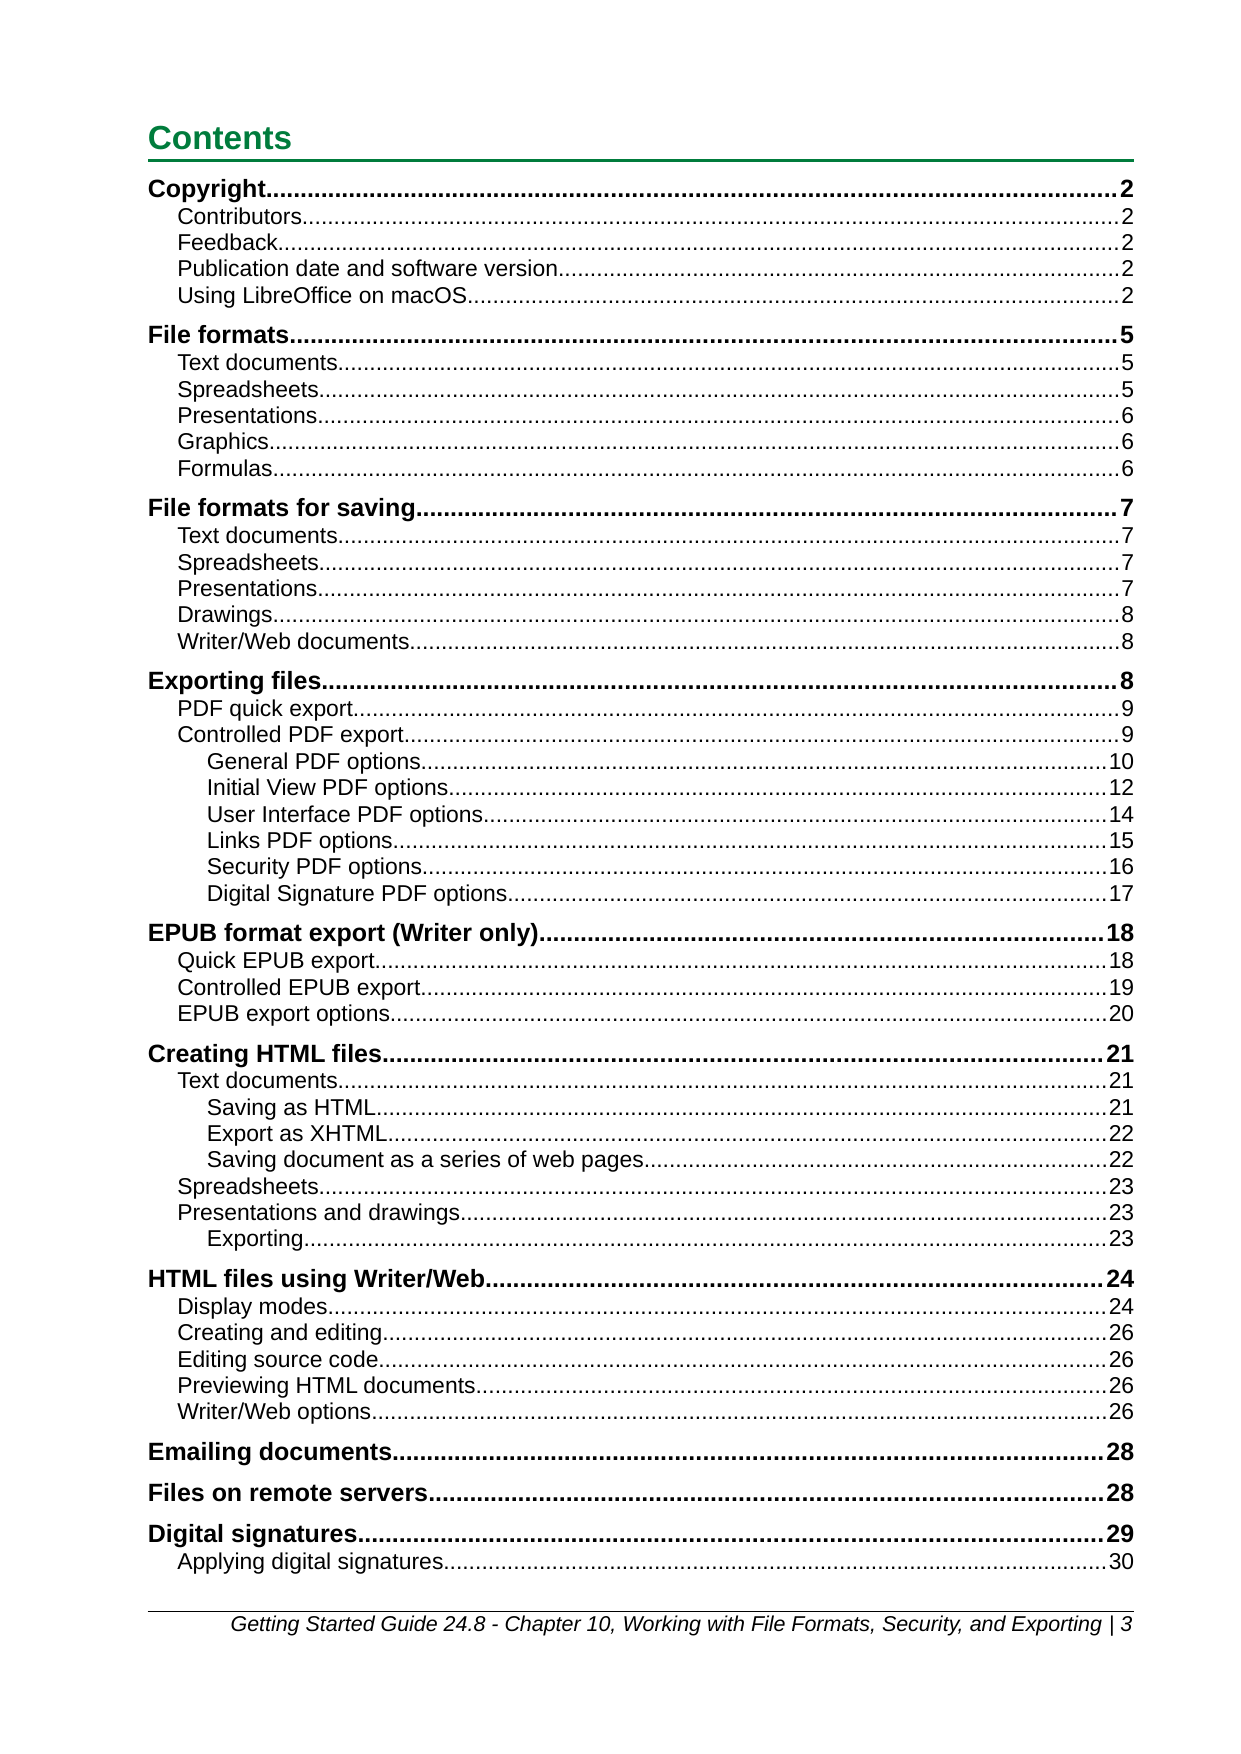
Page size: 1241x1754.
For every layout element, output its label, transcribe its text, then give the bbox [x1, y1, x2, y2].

text HTML files using Writer/Web 24 [148, 1264, 1134, 1293]
text Controlled PDF export 9 [177, 721, 1134, 748]
text Presentations 7 [177, 575, 1134, 601]
text Drawings 8 [177, 601, 1134, 628]
text Creating and editing 26 [177, 1319, 1134, 1346]
text File formats 5 [148, 321, 1134, 349]
text Controlled EPUB export 19 [177, 973, 1134, 1000]
text Files on remote servers 28 [148, 1478, 1134, 1507]
text Publication date and software version 2 [177, 255, 1134, 282]
text Exporting files 8 [148, 666, 1134, 695]
text Editing source code 26 [177, 1346, 1134, 1372]
text Using LibreOffice on macOS 2 [177, 282, 1134, 308]
text Emailing documents 28 [148, 1437, 1134, 1466]
text Digital Signature PDF options 17 [207, 879, 1134, 906]
text Formulas 6 [177, 455, 1134, 481]
text Spreadsheets 7 [177, 548, 1134, 575]
text EPUB export options 20 [177, 1000, 1134, 1026]
subtitle Contents [148, 118, 1134, 159]
text Digital signatures 29 [148, 1519, 1134, 1548]
text Spreadsheets 23 [177, 1173, 1134, 1199]
text Text documents 21 [177, 1067, 1134, 1094]
text Display modes 24 [177, 1293, 1134, 1319]
text User Interface PDF options 14 [207, 801, 1134, 827]
text Spreadsheets 5 [177, 376, 1134, 402]
text Applying digital signatures 30 [177, 1548, 1134, 1574]
text Writer/Web options 26 [177, 1398, 1134, 1425]
text EPUB format export (Writer only) 18 [148, 918, 1134, 947]
text Contributors 2 [177, 203, 1134, 229]
text Links PDF options 15 [207, 827, 1134, 853]
text Text documents 5 [177, 349, 1134, 376]
text Previewing HTML documents 26 [177, 1372, 1134, 1398]
text Graphics 6 [177, 428, 1134, 455]
text File formats for saving 7 [148, 493, 1134, 522]
text PDF quick export 9 [177, 695, 1134, 721]
text Initial View PDF options 12 [207, 774, 1134, 801]
text Feedback 2 [177, 229, 1134, 255]
text Creating HTML files 21 [148, 1038, 1134, 1067]
text Text documents 7 [177, 522, 1134, 548]
text Saving document as a series of web pages 22 [207, 1146, 1134, 1173]
text Writer/Web documents 8 [177, 628, 1134, 654]
text Quick EPUB export 18 [177, 947, 1134, 973]
text Saving as HTML 21 [207, 1094, 1134, 1120]
text Presentations and drawings 23 [177, 1199, 1134, 1225]
text Exporting 23 [207, 1225, 1134, 1252]
text Copyright 2 [148, 174, 1134, 203]
text Export as XHTML 22 [207, 1120, 1134, 1146]
text Security PDF options 16 [207, 853, 1134, 879]
text Presentations 6 [177, 402, 1134, 428]
text General PDF options 10 [207, 748, 1134, 774]
